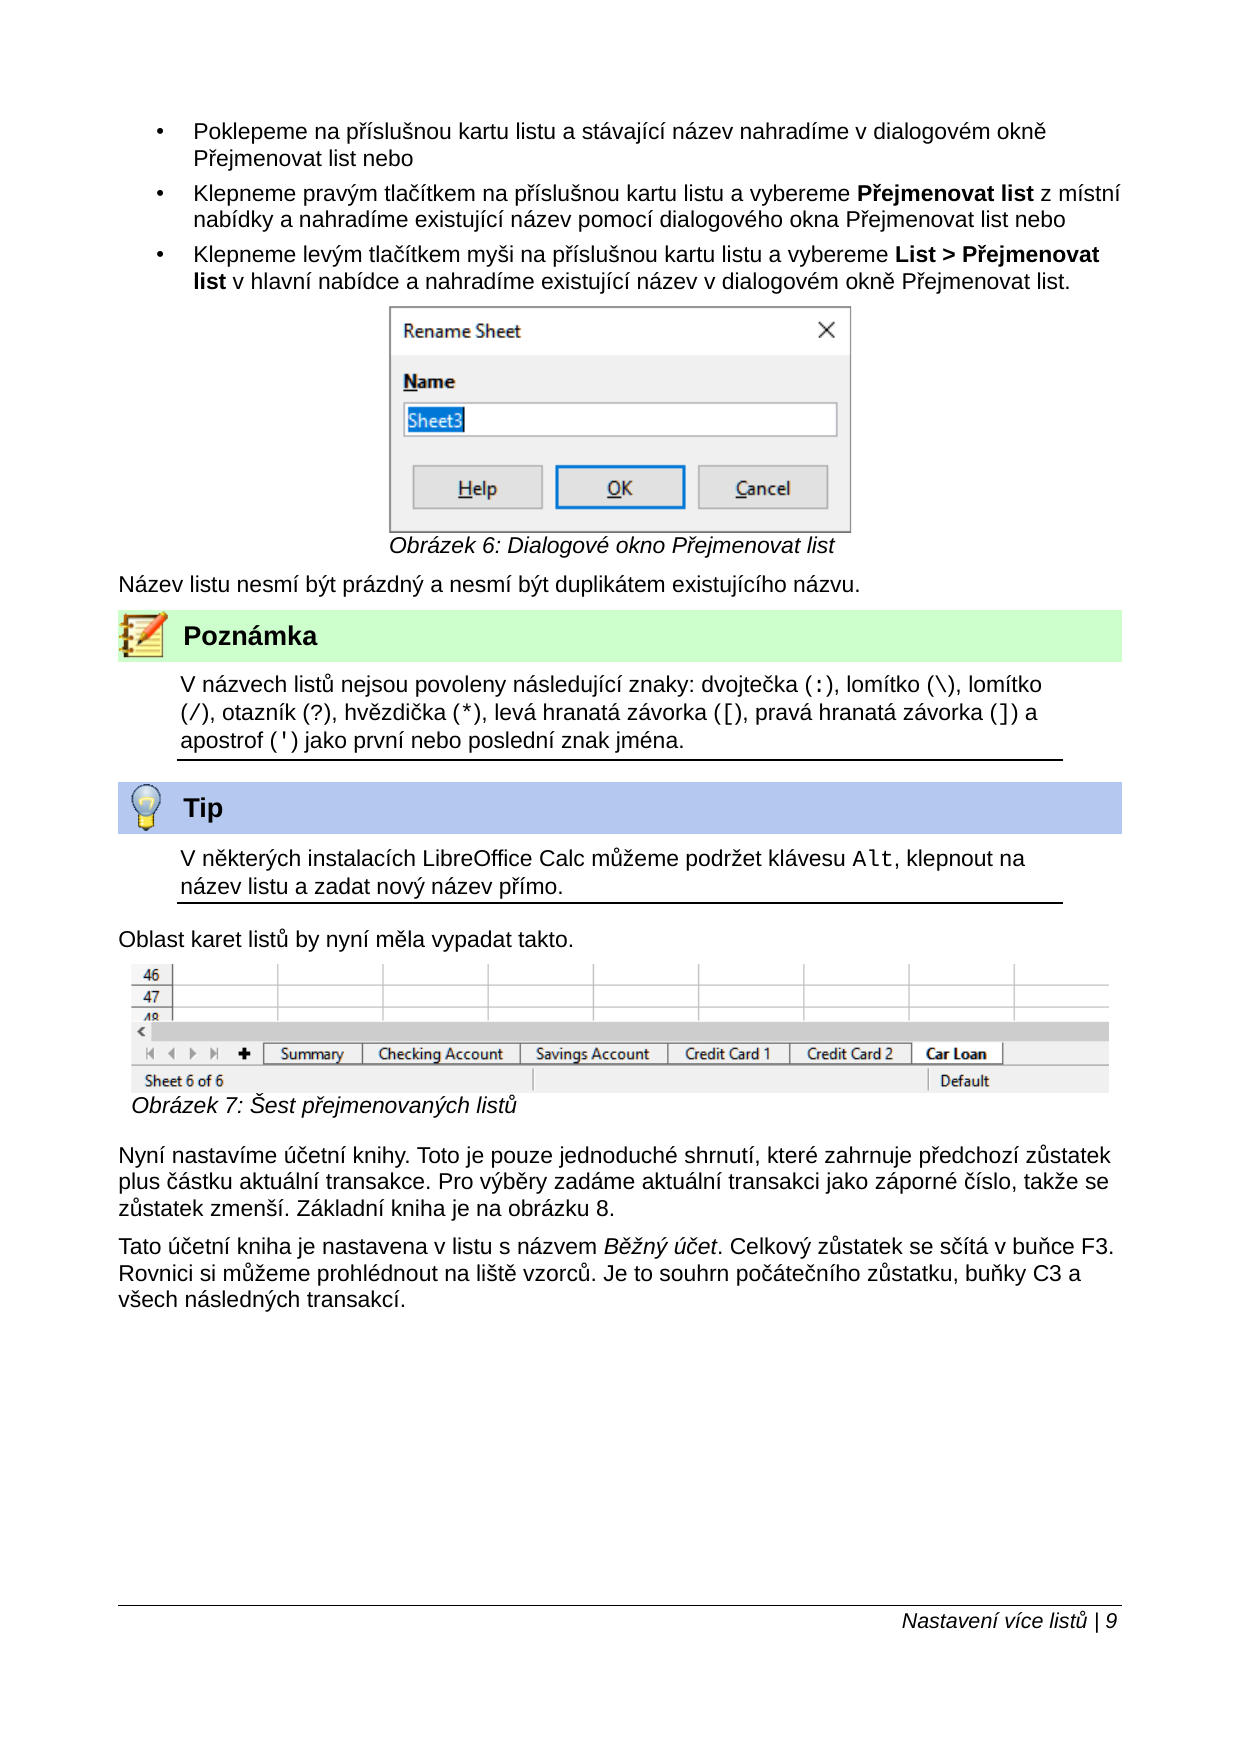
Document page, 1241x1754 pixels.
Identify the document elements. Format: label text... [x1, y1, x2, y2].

list Poklepeme na příslušnou kartu listu a stávající název nahradíme v dialogovém okně Přejmenovat list nebo [156, 118, 1122, 171]
picture [119, 610, 170, 661]
picture [388, 306, 852, 533]
list Klepneme levým tlačítkem myši na příslušnou kartu listu a vybereme List > Přejmenovat list v hlavní nabídce a nahradíme existující název v dialogovém okně Přejmenovat list. [156, 241, 1122, 294]
subtitle Tip [170, 782, 1122, 834]
subtitle Poznámka [118, 610, 1122, 662]
text Obrázek 7: Šest přejmenovaných listů [131, 1093, 1109, 1119]
text V názvech listů nejsou povoleny následující znaky: dvojtečka (:), lomítko (\), lomítko (/), otazník (?), hvězdička (*), levá hranatá závorka ([), pravá hranatá závorka (]) a apostrof (') jako první nebo poslední znak jména. [177, 668, 1063, 759]
text V některých instalacích LibreOffice Calc můžeme podržet klávesu Alt, klepnout na název listu a zadat nový název přímo. [177, 842, 1063, 902]
picture [131, 964, 1109, 1093]
text Oblast karet listů by nyní měla vypadat takto. [118, 926, 1122, 952]
text Název listu nesmí být prázdný a nesmí být duplikátem existujícího názvu. [118, 571, 1122, 597]
text Nyní nastavíme účetní knihy. Toto je pouze jednoduché shrnutí, které zahrnuje předchozí zůstatek plus částku aktuální transakce. Pro výběry zadáme aktuální transakci jako záporné číslo, takže se zůstatek zmenší. Základní kniha je na obrázku 8. [118, 1142, 1122, 1221]
text Obrázek 6: Dialogové okno Přejmenovat list [389, 533, 851, 559]
picture [119, 782, 170, 834]
text Tato účetní kniha je nastavena v listu s názvem Běžný účet. Celkový zůstatek se sčítá v buňce F3. Rovnici si můžeme prohlédnout na liště vzorců. Je to souhrn počátečního zůstatku, buňky C3 a všech následných transakcí. [118, 1233, 1122, 1312]
list Klepneme pravým tlačítkem na příslušnou kartu listu a vybereme Přejmenovat list z místní nabídky a nahradíme existující název pomocí dialogového okna Přejmenovat list nebo [156, 180, 1122, 232]
